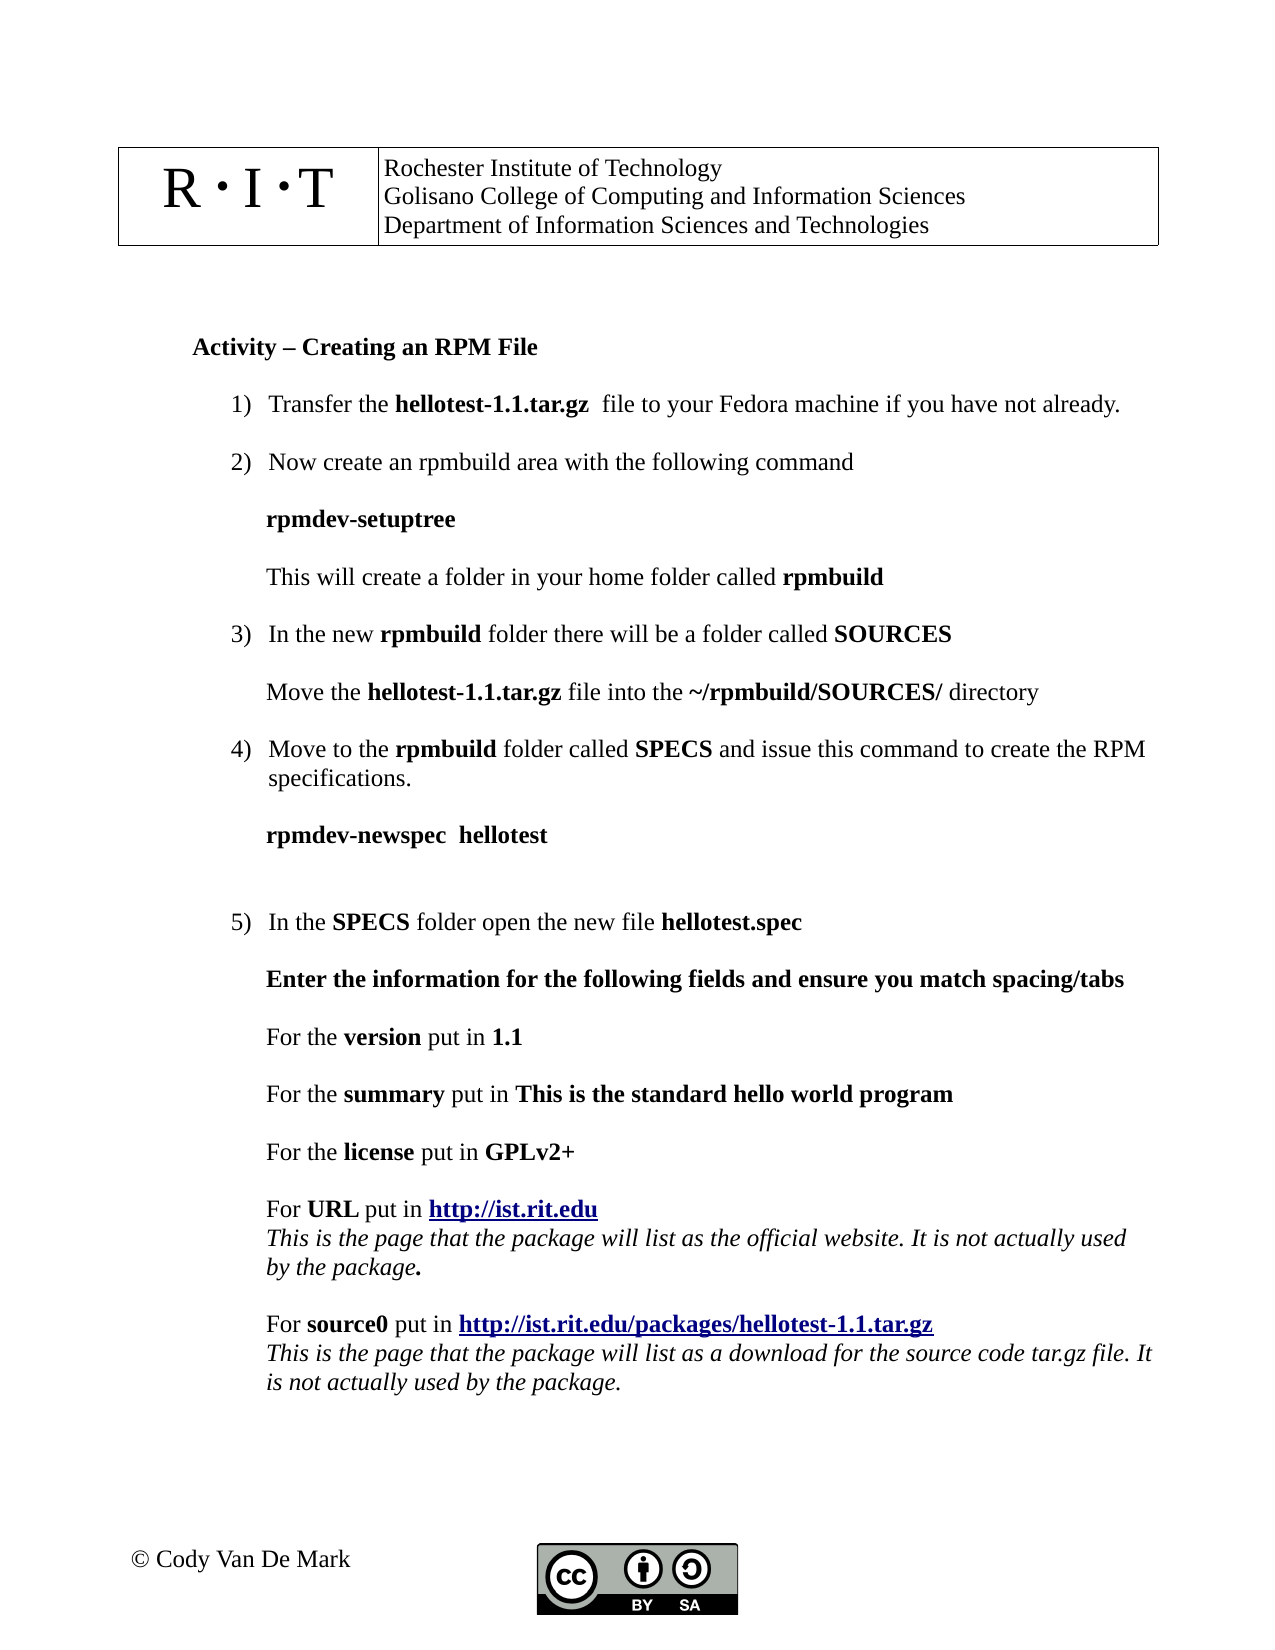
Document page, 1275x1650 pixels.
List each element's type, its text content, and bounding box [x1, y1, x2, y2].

list Transfer the hellotest-1.1.tar.gz file to your Fedora machine if you have not already. [231, 389, 1157, 418]
text This will create a folder in your home folder called rpmbuild [118, 562, 1157, 591]
list Now create an rpmbuild area with the following command [231, 447, 1157, 476]
picture [536, 1543, 739, 1615]
text For the license put in GPLv2+ [118, 1137, 1157, 1166]
text For the version put in 1.1 [118, 1022, 1157, 1051]
text Move the hellotest-1.1.tar.gz file into the ~/rpmbuild/SOURCES/ directory [118, 677, 1157, 706]
list In the SPECS folder open the new file hellotest.spec [231, 907, 1157, 936]
list Move to the rpmbuild folder called SPECS and issue this command to create the RPM specifications. [231, 734, 1157, 792]
text For source0 put in http://ist.rit.edu/packages/hellotest-1.1.tar.gz This is the page that the package will list as a download for the source code tar.gz file. It is not actually used by the package. [118, 1309, 1157, 1396]
list In the new rpmbuild folder there will be a folder called SOURCES [231, 619, 1157, 648]
text Activity – Creating an RPM File [118, 303, 1157, 361]
text rpmdev-setuptree [118, 504, 1157, 533]
text rpmdev-newspec hellotest [118, 821, 1157, 849]
text For URL put in http://ist.rit.edu This is the page that the package will list as the official website. It is not actually used by the package. [118, 1194, 1157, 1281]
text For the summary put in This is the standard hello world program [118, 1079, 1157, 1108]
text Enter the information for the following fields and ensure you match spacing/tabs [118, 964, 1157, 993]
